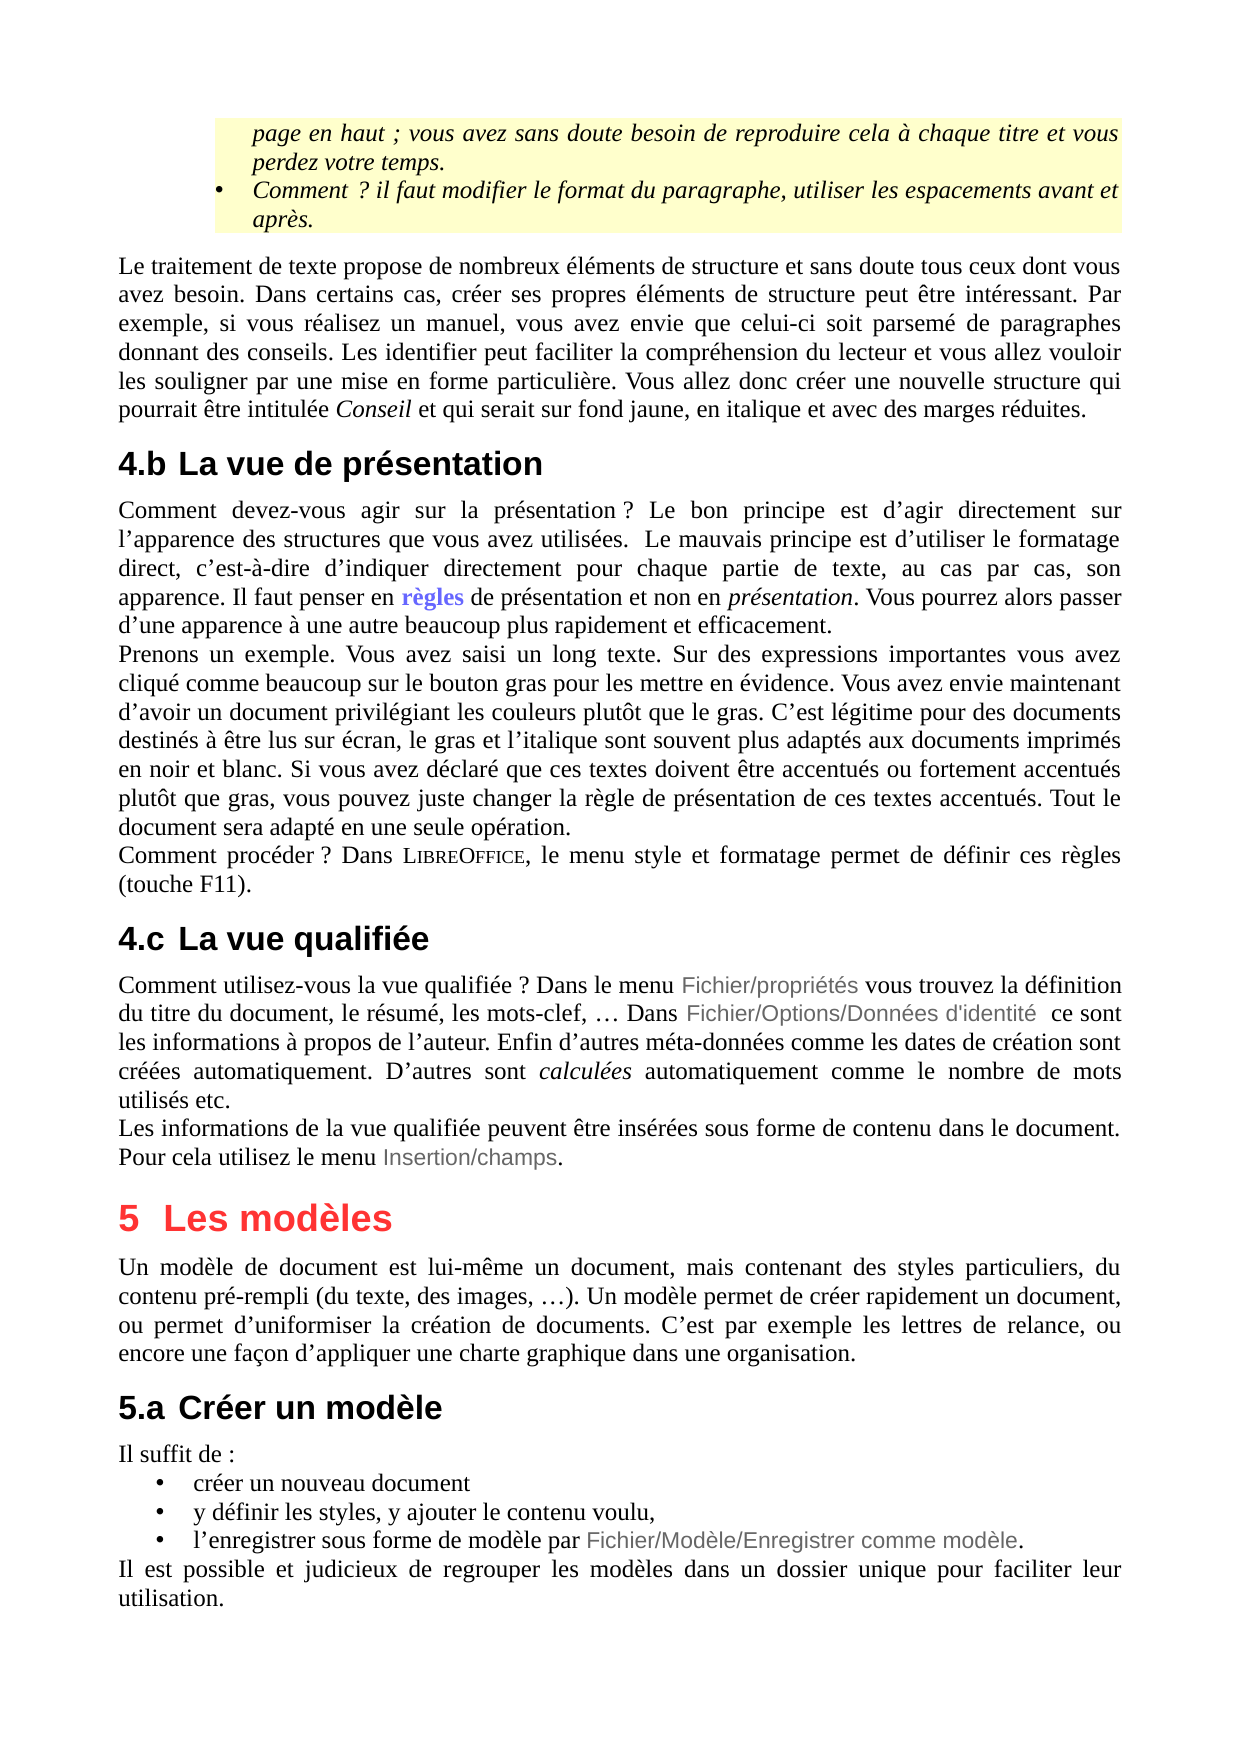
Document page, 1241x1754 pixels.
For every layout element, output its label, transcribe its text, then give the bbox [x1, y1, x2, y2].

subtitle Créer un modèle [118, 1388, 1122, 1427]
text Prenons un exemple. Vous avez saisi un long texte. Sur des expressions importantes vous avez cliqué comme beaucoup sur le bouton gras pour les mettre en évidence. Vous avez envie maintenant d’avoir un document privilégiant les couleurs plutôt que le gras. C’est légitime pour des documents destinés à être lus sur écran, le gras et l’italique sont souvent plus adaptés aux documents imprimés en noir et blanc. Si vous avez déclaré que ces textes doivent être accentués ou fortement accentués plutôt que gras, vous pouvez juste changer la règle de présentation de ces textes accentués. Tout le document sera adapté en une seule opération. [118, 639, 1122, 840]
text Il est possible et judicieux de regrouper les modèles dans un dossier unique pour faciliter leur utilisation. [118, 1554, 1122, 1612]
text Comment procéder ? Dans LibreOffice, le menu style et formatage permet de définir ces règles (touche F11). [118, 840, 1122, 898]
list y définir les styles, y ajouter le contenu voulu, [156, 1497, 1122, 1525]
list l’enregistrer sous forme de modèle par Fichier/Modèle/Enregistrer comme modèle. [156, 1525, 1122, 1554]
text Le traitement de texte propose de nombreux éléments de structure et sans doute tous ceux dont vous avez besoin. Dans certains cas, créer ses propres éléments de structure peut être intéressant. Par exemple, si vous réalisez un manuel, vous avez envie que celui-ci soit parsemé de paragraphes donnant des conseils. Les identifier peut faciliter la compréhension du lecteur et vous allez vouloir les souligner par une mise en forme particulière. Vous allez donc créer une nouvelle structure qui pourrait être intitulée Conseil et qui serait sur fond jaune, en italique et avec des marges réduites. [118, 251, 1122, 423]
text Les informations de la vue qualifiée peuvent être insérées sous forme de contenu dans le document. Pour cela utilisez le menu Insertion/champs. [118, 1113, 1122, 1171]
list page en haut ; vous avez sans doute besoin de reproduire cela à chaque titre et vous perdez votre temps. [215, 118, 1122, 176]
list créer un nouveau document [156, 1468, 1122, 1497]
text Comment utilisez-vous la vue qualifiée ? Dans le menu Fichier/propriétés vous trouvez la définition du titre du document, le résumé, les mots-clef, … Dans Fichier/Options/Données d'identité ce sont les informations à propos de l’auteur. Enfin d’autres méta-données comme les dates de création sont créées automatiquement. D’autres sont calculées automatiquement comme le nombre de mots utilisés etc. [118, 970, 1122, 1113]
text Un modèle de document est lui-même un document, mais contenant des styles particuliers, du contenu pré-rempli (du texte, des images, …). Un modèle permet de créer rapidement un document, ou permet d’uniformiser la création de documents. C’est par exemple les lettres de relance, ou encore une façon d’appliquer une charte graphique dans une organisation. [118, 1252, 1122, 1367]
subtitle La vue qualifiée [118, 919, 1122, 957]
subtitle La vue de présentation [118, 444, 1122, 483]
text Comment devez-vous agir sur la présentation ? Le bon principe est d’agir directement sur l’apparence des structures que vous avez utilisées. Le mauvais principe est d’utiliser le formatage direct, c’est-à-dire d’indiquer directement pour chaque partie de texte, au cas par cas, son apparence. Il faut penser en règles de présentation et non en présentation. Vous pourrez alors passer d’une apparence à une autre beaucoup plus rapidement et efficacement. [118, 495, 1122, 639]
subtitle Les modèles [118, 1196, 1122, 1240]
list Comment ? il faut modifier le format du paragraphe, utiliser les espacements avant et après. [215, 176, 1122, 233]
text Il suffit de : [118, 1439, 1122, 1468]
